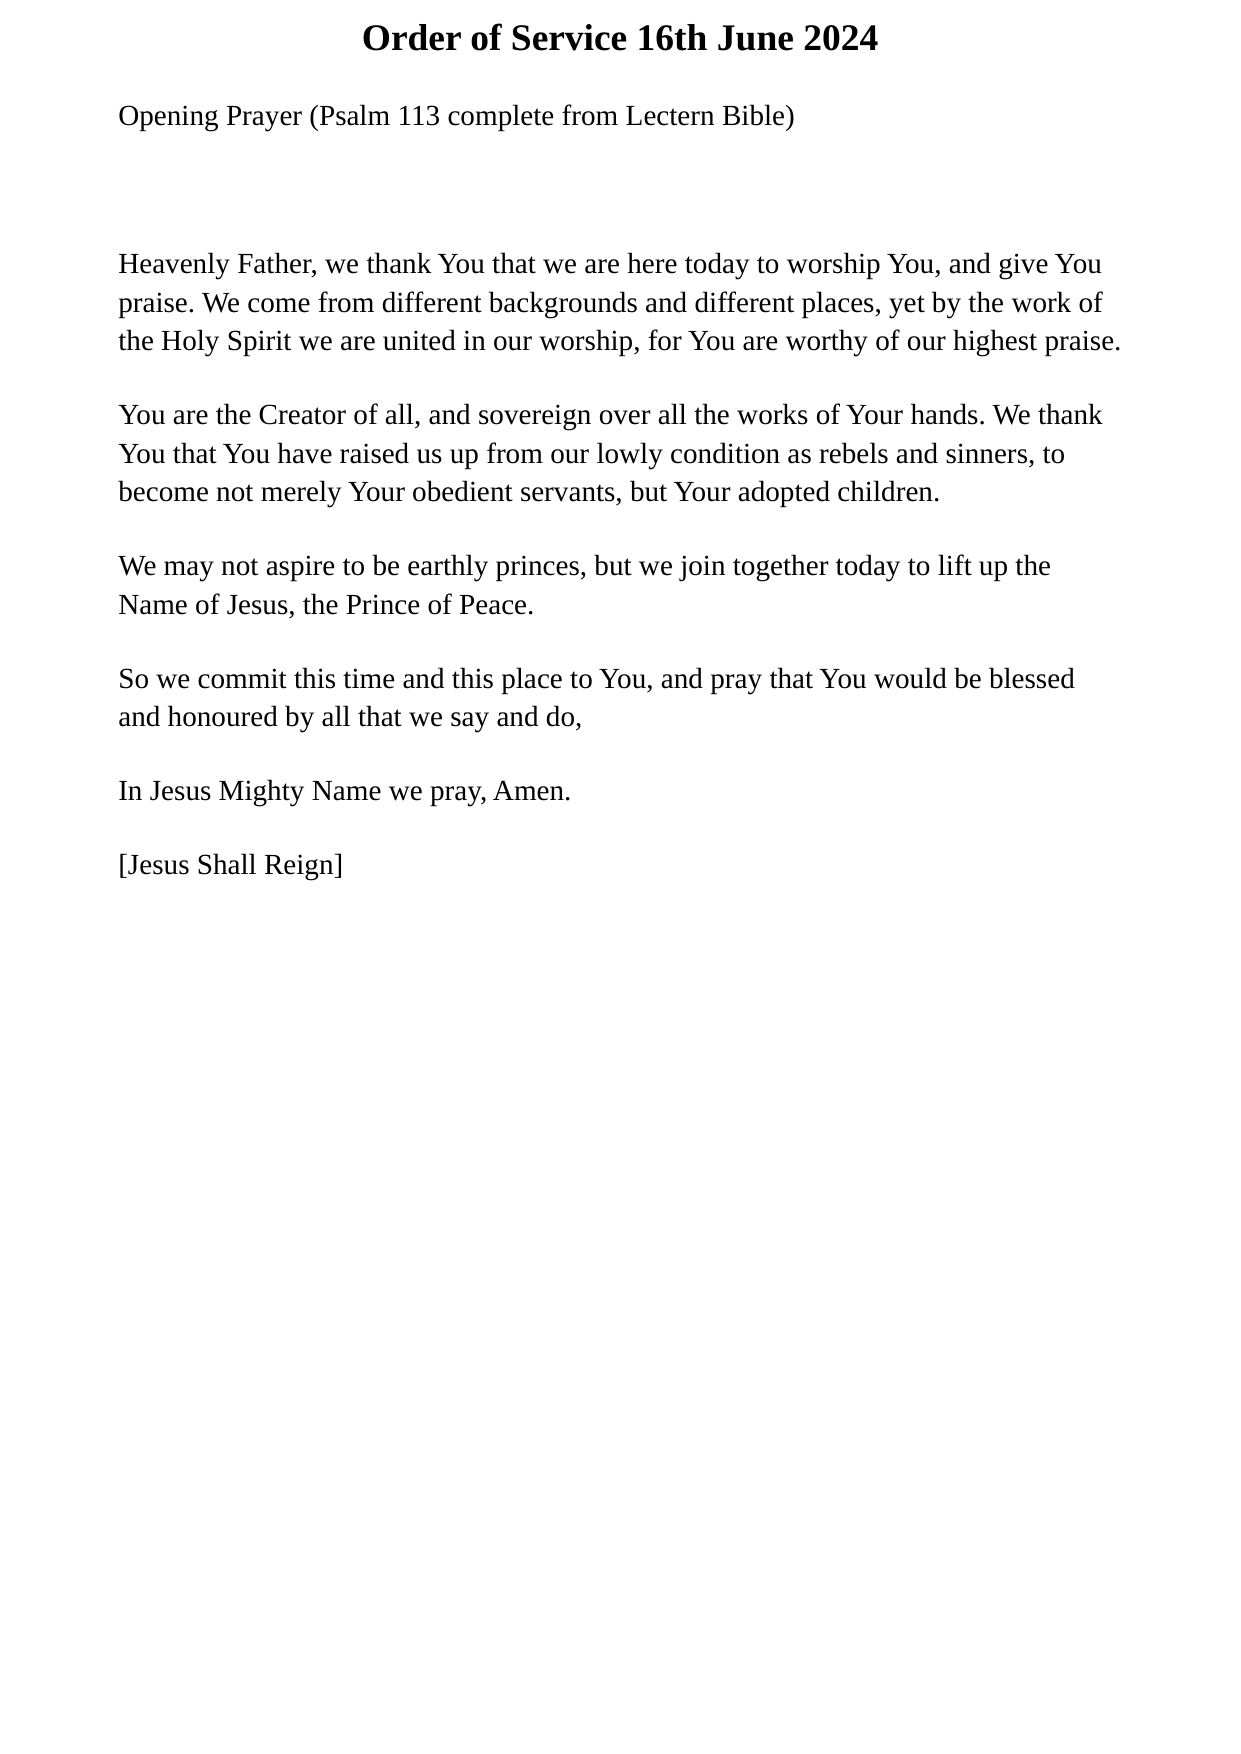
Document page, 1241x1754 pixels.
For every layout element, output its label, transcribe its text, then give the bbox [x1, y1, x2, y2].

text You are the Creator of all, and sovereign over all the works of Your hands. We thank You that You have raised us up from our lowly condition as rebels and sinners, to become not merely Your obedient servants, but Your adopted children. [118, 397, 1122, 508]
text In Jesus Mighty Name we pray, Amen. [118, 773, 1122, 807]
text Opening Prayer (Psalm 113 complete from Lectern Bible) [118, 98, 1122, 132]
text So we commit this time and this place to You, and pray that You would be blessed and honoured by all that we say and do, [118, 661, 1122, 733]
text We may not aspire to be earthly princes, but we join together today to lift up the Name of Jesus, the Prince of Peace. [118, 548, 1122, 621]
text [Jesus Shall Reign] [118, 847, 1122, 881]
text Heavenly Father, we thank You that we are here today to worship You, and give You praise. We come from different backgrounds and different places, yet by the work of the Holy Spirit we are united in our worship, for You are worthy of our highest praise. [118, 246, 1122, 357]
